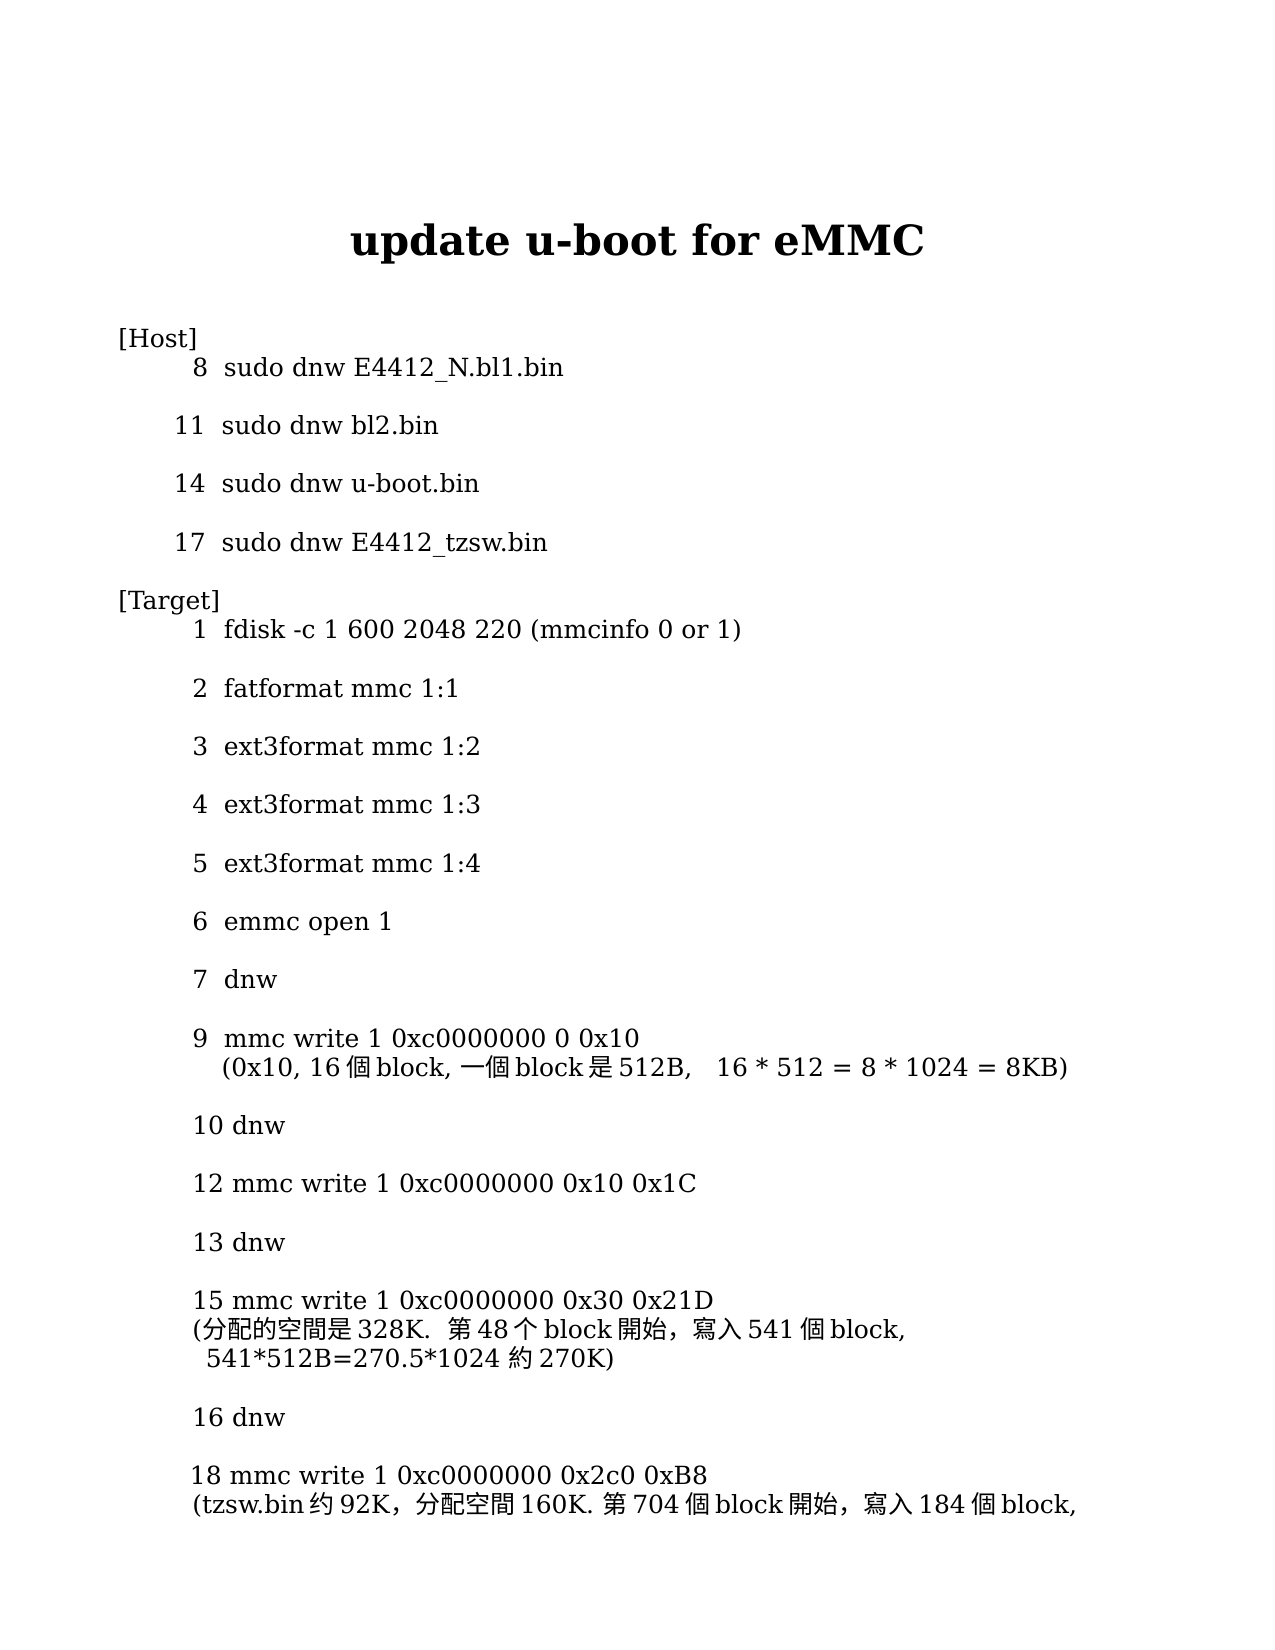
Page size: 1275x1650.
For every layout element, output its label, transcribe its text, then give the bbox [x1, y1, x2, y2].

text 10 dnw [118, 1111, 1157, 1140]
text [Target] [118, 586, 1157, 615]
text 16 dnw [118, 1403, 1157, 1432]
text (0x10, 16個block, 一個block是512B, 16 * 512 = 8 * 1024 = 8KB) [118, 1053, 1157, 1082]
text (分配的空間是328K. 第48个block開始，寫入541個block, [118, 1315, 1157, 1344]
text 7 dnw [118, 965, 1157, 994]
text 541*512B=270.5*1024 約270K) [118, 1344, 1157, 1374]
text 4 ext3format mmc 1:3 [118, 790, 1157, 819]
text (tzsw.bin约92K，分配空間160K. 第704個block開始，寫入184個block, [118, 1490, 1157, 1519]
text 11 sudo dnw bl2.bin [118, 411, 1157, 440]
text 18 mmc write 1 0xc0000000 0x2c0 0xB8 [118, 1461, 1157, 1490]
text 5 ext3format mmc 1:4 [118, 849, 1157, 878]
text 2 fatformat mmc 1:1 [118, 674, 1157, 703]
text 1 fdisk -c 1 600 2048 220 (mmcinfo 0 or 1) [118, 615, 1157, 644]
text 3 ext3format mmc 1:2 [118, 732, 1157, 761]
text 13 dnw [118, 1228, 1157, 1257]
text 6 emmc open 1 [118, 907, 1157, 936]
text 8 sudo dnw E4412_N.bl1.bin [118, 353, 1157, 382]
text 14 sudo dnw u-boot.bin [118, 469, 1157, 499]
text 15 mmc write 1 0xc0000000 0x30 0x21D [118, 1286, 1157, 1315]
text update u-boot for eMMC [118, 216, 1157, 265]
text [Host] [118, 324, 1157, 353]
text 17 sudo dnw E4412_tzsw.bin [118, 528, 1157, 557]
text 12 mmc write 1 0xc0000000 0x10 0x1C [118, 1169, 1157, 1199]
text 9 mmc write 1 0xc0000000 0 0x10 [118, 1024, 1157, 1053]
